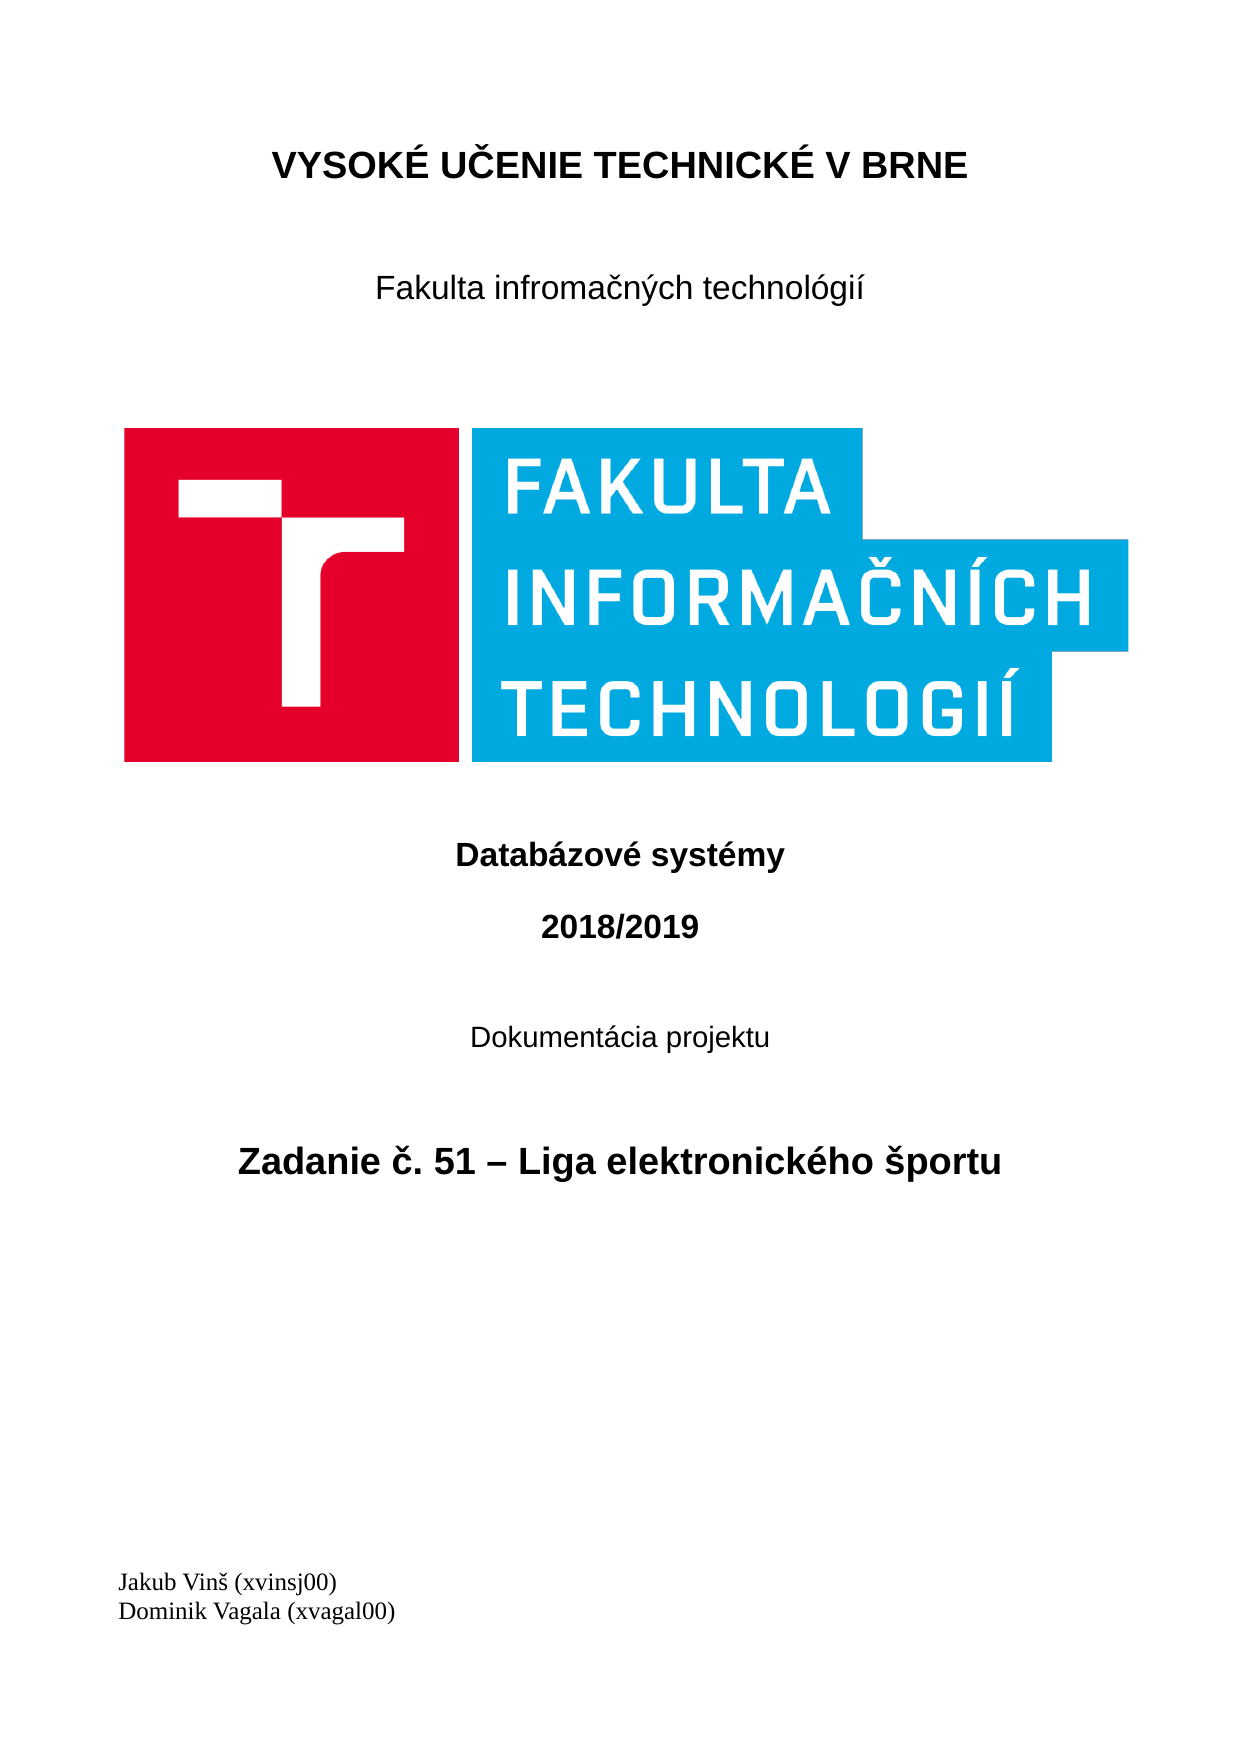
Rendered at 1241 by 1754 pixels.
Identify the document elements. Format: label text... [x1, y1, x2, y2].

picture [509, 459, 540, 513]
subtitle 2018/2019 [118, 907, 1122, 945]
picture [863, 428, 1129, 539]
picture [767, 682, 806, 735]
picture [785, 459, 829, 513]
picture [823, 682, 854, 735]
picture [871, 558, 890, 566]
subtitle Fakulta infromačných technológií [118, 268, 1122, 306]
text Dominik Vagala (xvagal00) [118, 1596, 1122, 1624]
subtitle Databázové systémy [118, 835, 1122, 873]
picture [974, 558, 985, 566]
picture [743, 459, 783, 513]
picture [712, 459, 742, 513]
picture [923, 682, 961, 735]
picture [1053, 652, 1129, 762]
picture [978, 682, 986, 735]
picture [502, 682, 541, 735]
subtitle Zadanie č. 51 – Liga elektronického športu [118, 1139, 1122, 1183]
picture [711, 682, 750, 735]
picture [533, 570, 573, 624]
picture [590, 570, 621, 624]
picture [655, 459, 695, 513]
picture [915, 570, 954, 624]
picture [602, 459, 642, 513]
picture [971, 570, 979, 624]
picture [601, 682, 639, 735]
picture [690, 570, 728, 624]
picture [996, 570, 1034, 624]
picture [654, 682, 694, 735]
picture [553, 682, 586, 735]
text Jakub Vinš (xvinsj00) [118, 1567, 1122, 1596]
picture [1003, 682, 1011, 735]
picture [1049, 570, 1088, 624]
subtitle VYSOKÉ UČENIE TECHNICKÉ V BRNE [118, 143, 1122, 187]
picture [1006, 669, 1017, 677]
subtitle Dokumentácia projektu [118, 1020, 1122, 1054]
picture [867, 682, 907, 735]
picture [124, 428, 471, 762]
picture [862, 570, 900, 624]
picture [804, 570, 849, 624]
picture [634, 570, 673, 624]
picture [743, 570, 791, 624]
picture [509, 570, 517, 624]
picture [544, 459, 589, 513]
